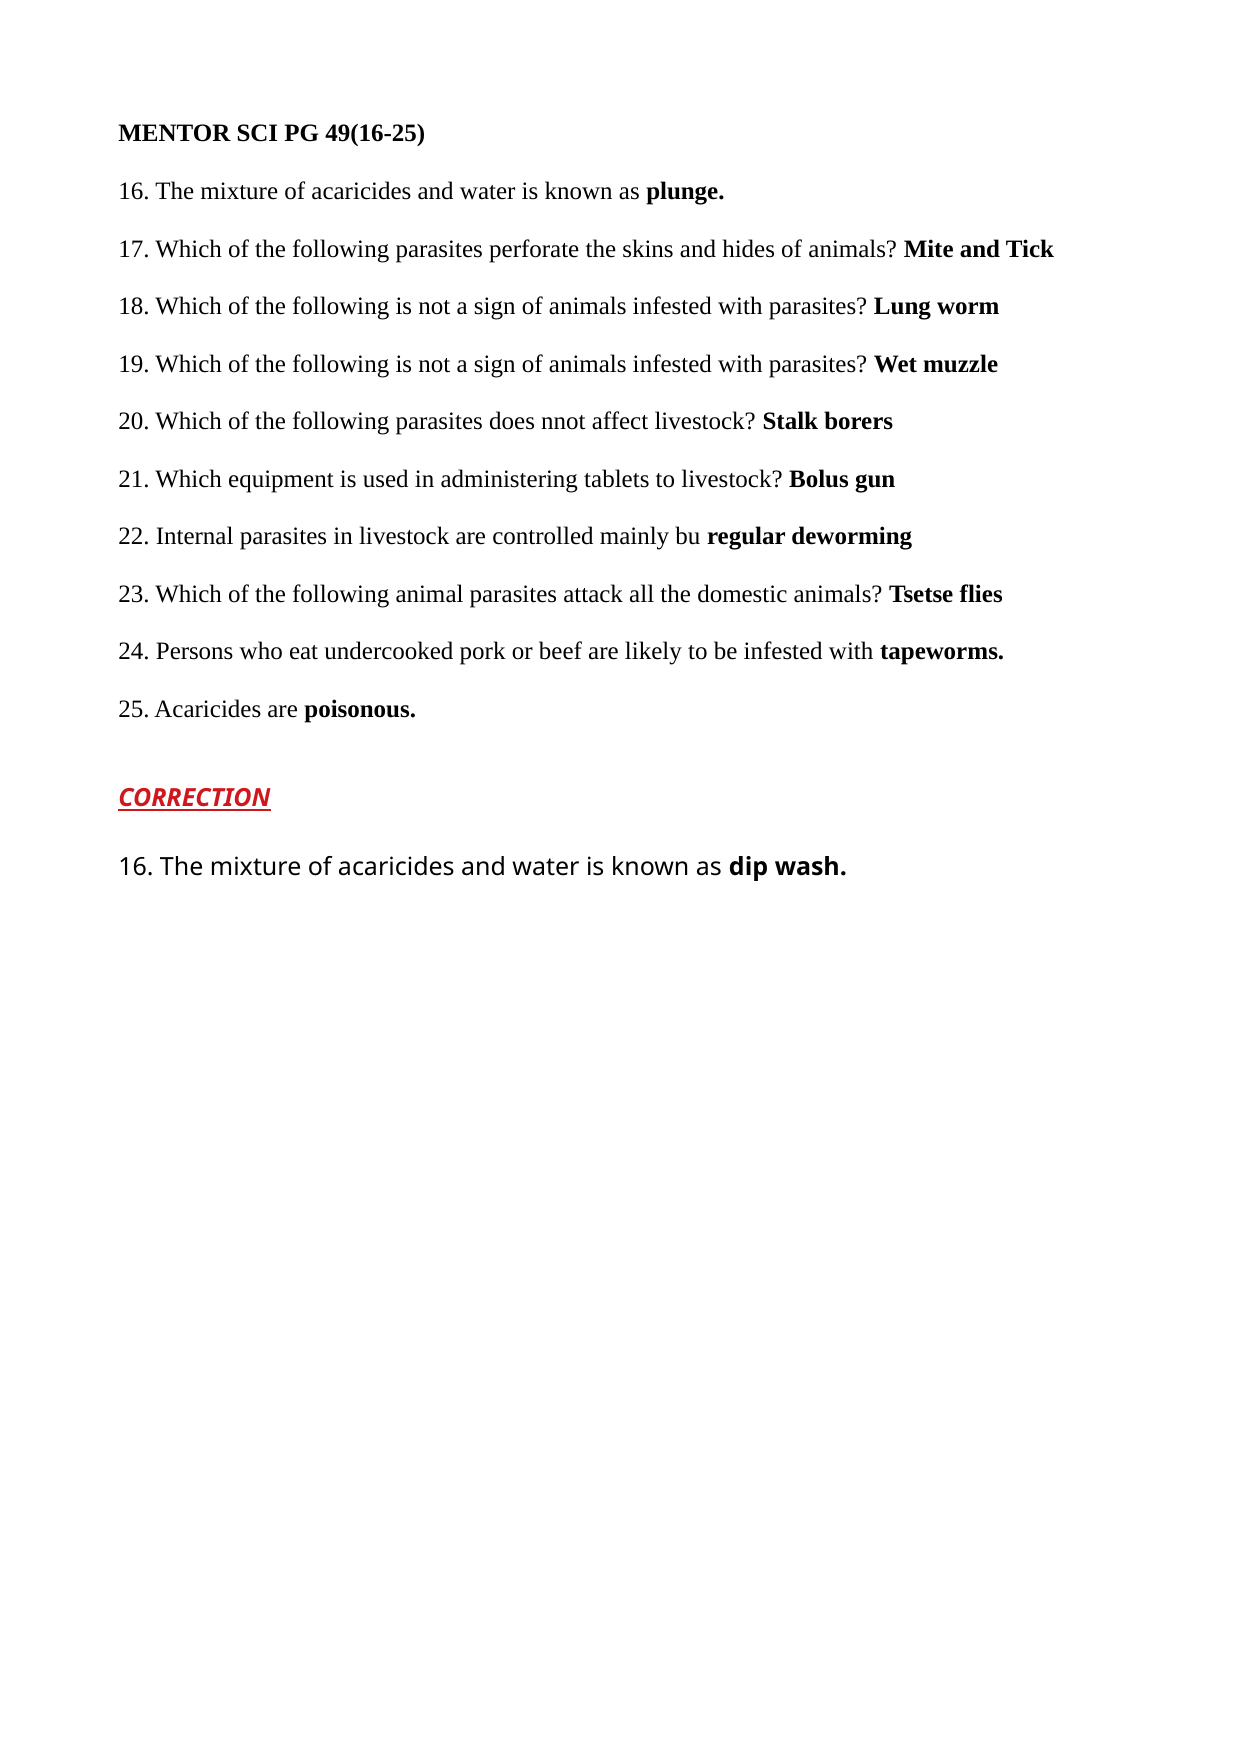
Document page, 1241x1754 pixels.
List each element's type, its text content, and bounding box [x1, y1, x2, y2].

text 16. The mixture of acaricides and water is known as dip wash. [118, 848, 1122, 882]
text CORRECTION [118, 780, 1122, 814]
text 22. Internal parasites in livestock are controlled mainly bu regular deworming [118, 521, 1122, 550]
text 24. Persons who eat undercooked pork or beef are likely to be infested with tapeworms. [118, 636, 1122, 665]
text 23. Which of the following animal parasites attack all the domestic animals? Tsetse flies [118, 579, 1122, 608]
text 25. Acaricides are poisonous. [118, 694, 1122, 723]
text 18. Which of the following is not a sign of animals infested with parasites? Lung worm [118, 291, 1122, 320]
text 20. Which of the following parasites does nnot affect livestock? Stalk borers [118, 406, 1122, 435]
text 16. The mixture of acaricides and water is known as plunge. [118, 176, 1122, 205]
text 21. Which equipment is used in administering tablets to livestock? Bolus gun [118, 464, 1122, 493]
text 19. Which of the following is not a sign of animals infested with parasites? Wet muzzle [118, 349, 1122, 378]
text 17. Which of the following parasites perforate the skins and hides of animals? Mite and Tick [118, 234, 1122, 263]
